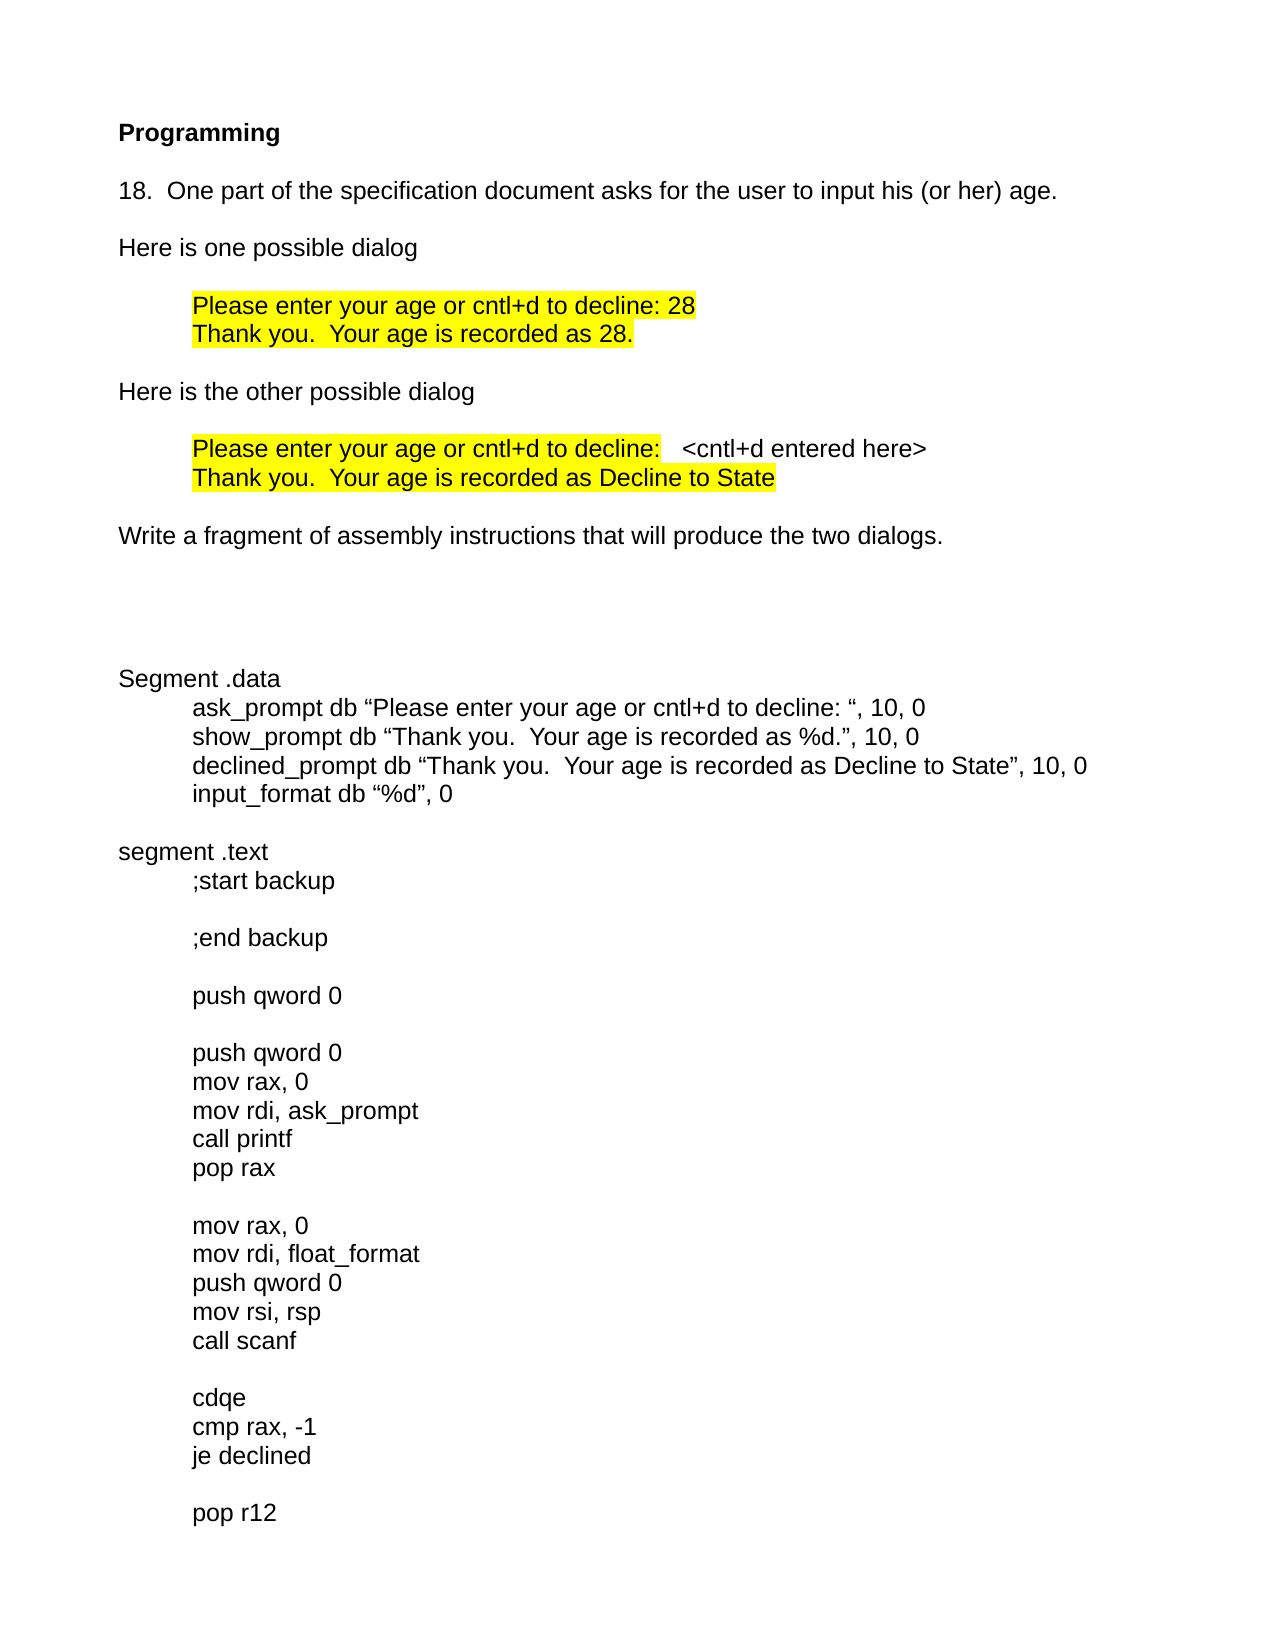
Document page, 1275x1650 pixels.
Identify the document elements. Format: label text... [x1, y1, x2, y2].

text push qword 0 [118, 1268, 1157, 1297]
text segment .text [118, 837, 1157, 866]
text Here is one possible dialog [118, 233, 1157, 262]
text show_prompt db “Thank you. Your age is recorded as %d.”, 10, 0 [118, 722, 1157, 751]
text Thank you. Your age is recorded as Decline to State [118, 463, 1157, 492]
text input_format db “%d”, 0 [118, 779, 1157, 808]
text ;start backup [118, 866, 1157, 894]
text ;end backup [118, 923, 1157, 952]
text call printf [118, 1124, 1157, 1153]
text Thank you. Your age is recorded as 28. [118, 319, 1157, 348]
text mov rdi, float_format [118, 1239, 1157, 1268]
text cdqe [118, 1383, 1157, 1412]
text Please enter your age or cntl+d to decline: <cntl+d entered here> [118, 434, 1157, 463]
text Please enter your age or cntl+d to decline: 28 [118, 291, 1157, 319]
text je declined [118, 1441, 1157, 1469]
text Write a fragment of assembly instructions that will produce the two dialogs. [118, 521, 1157, 549]
text 18. One part of the specification document asks for the user to input his (or her) age. [118, 176, 1157, 204]
text cmp rax, -1 [118, 1412, 1157, 1441]
text push qword 0 [118, 1038, 1157, 1067]
text mov rax, 0 [118, 1067, 1157, 1096]
text call scanf [118, 1326, 1157, 1354]
text pop rax [118, 1153, 1157, 1182]
text pop r12 [118, 1498, 1157, 1527]
text Segment .data [118, 664, 1157, 693]
text mov rax, 0 [118, 1211, 1157, 1239]
text declined_prompt db “Thank you. Your age is recorded as Decline to State”, 10, 0 [118, 751, 1157, 779]
text mov rsi, rsp [118, 1297, 1157, 1326]
text push qword 0 [118, 981, 1157, 1009]
text mov rdi, ask_prompt [118, 1096, 1157, 1124]
text ask_prompt db “Please enter your age or cntl+d to decline: “, 10, 0 [118, 693, 1157, 722]
text Here is the other possible dialog [118, 377, 1157, 406]
text Programming [118, 118, 1157, 147]
